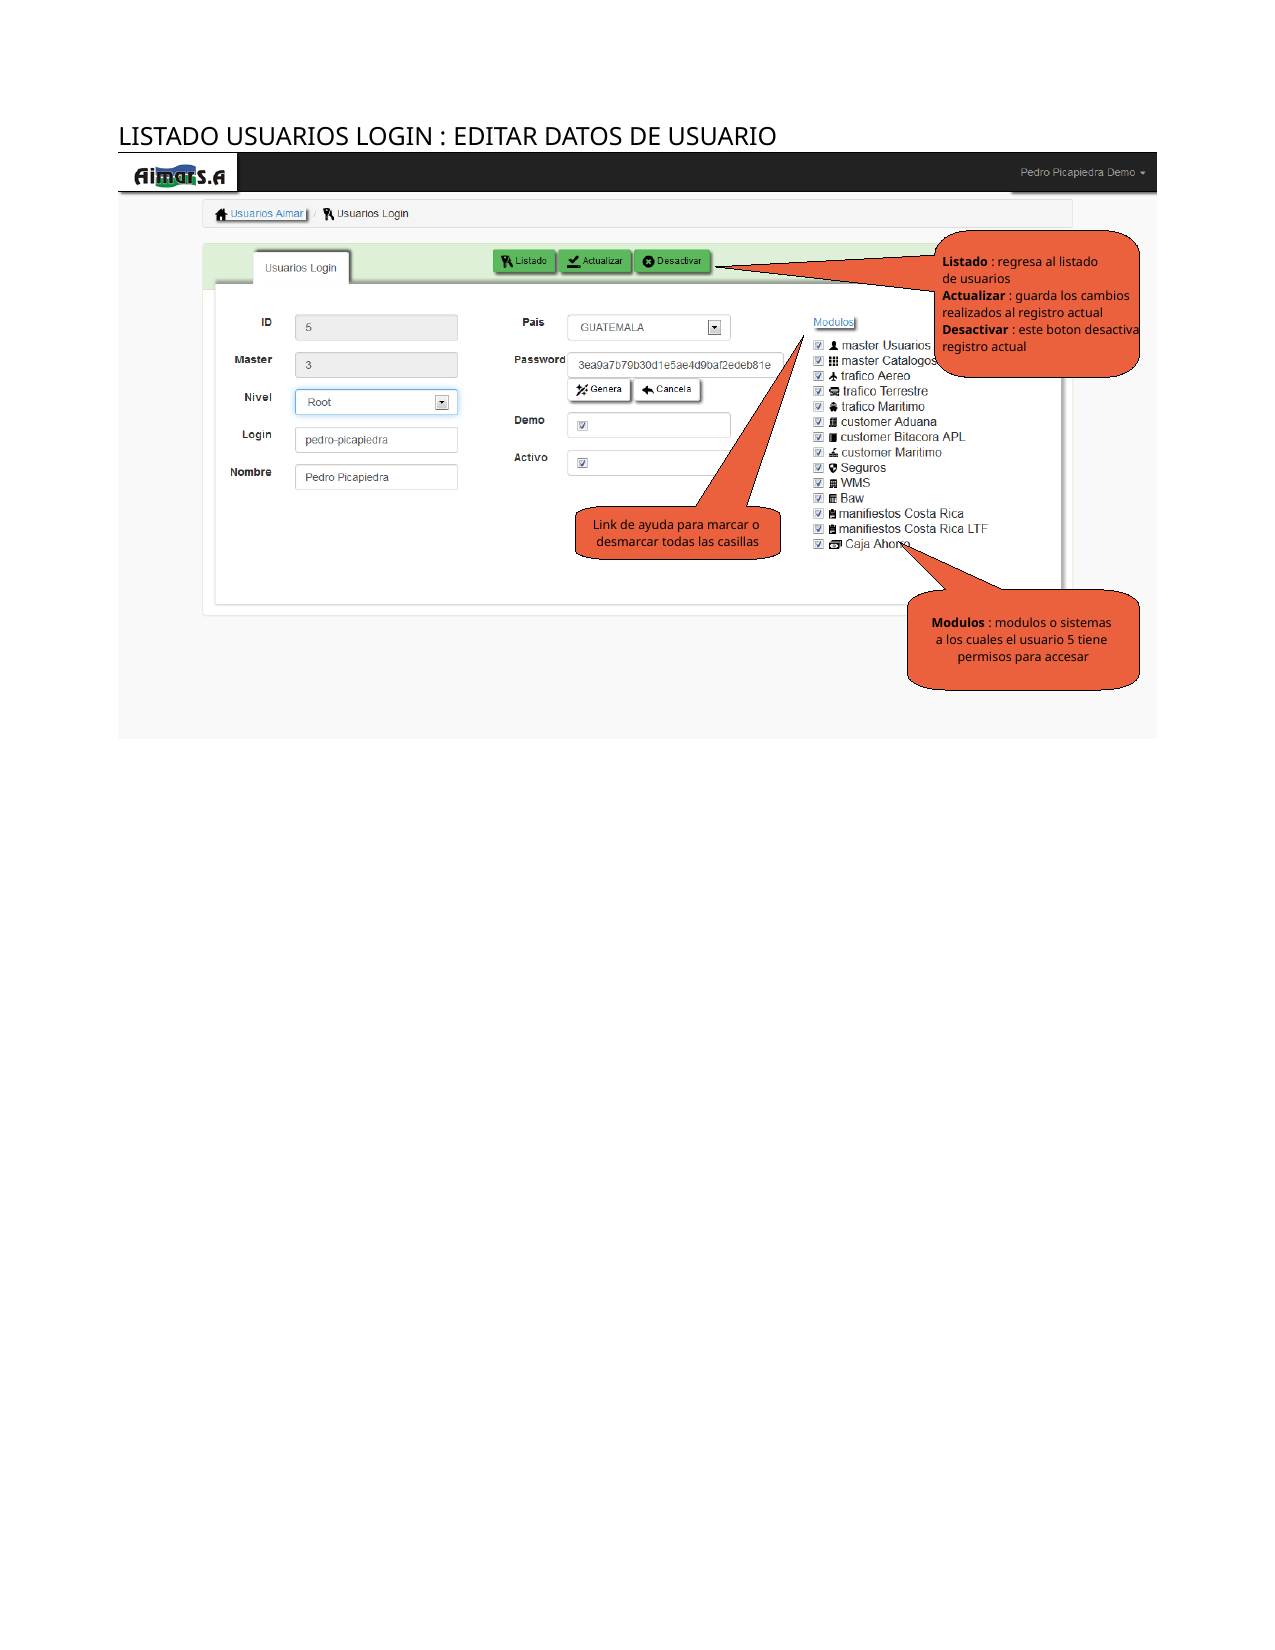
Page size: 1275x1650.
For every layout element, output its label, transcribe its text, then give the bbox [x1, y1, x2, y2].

picture [118, 152, 1157, 739]
text LISTADO USUARIOS LOGIN : EDITAR DATOS DE USUARIO [118, 118, 1157, 152]
